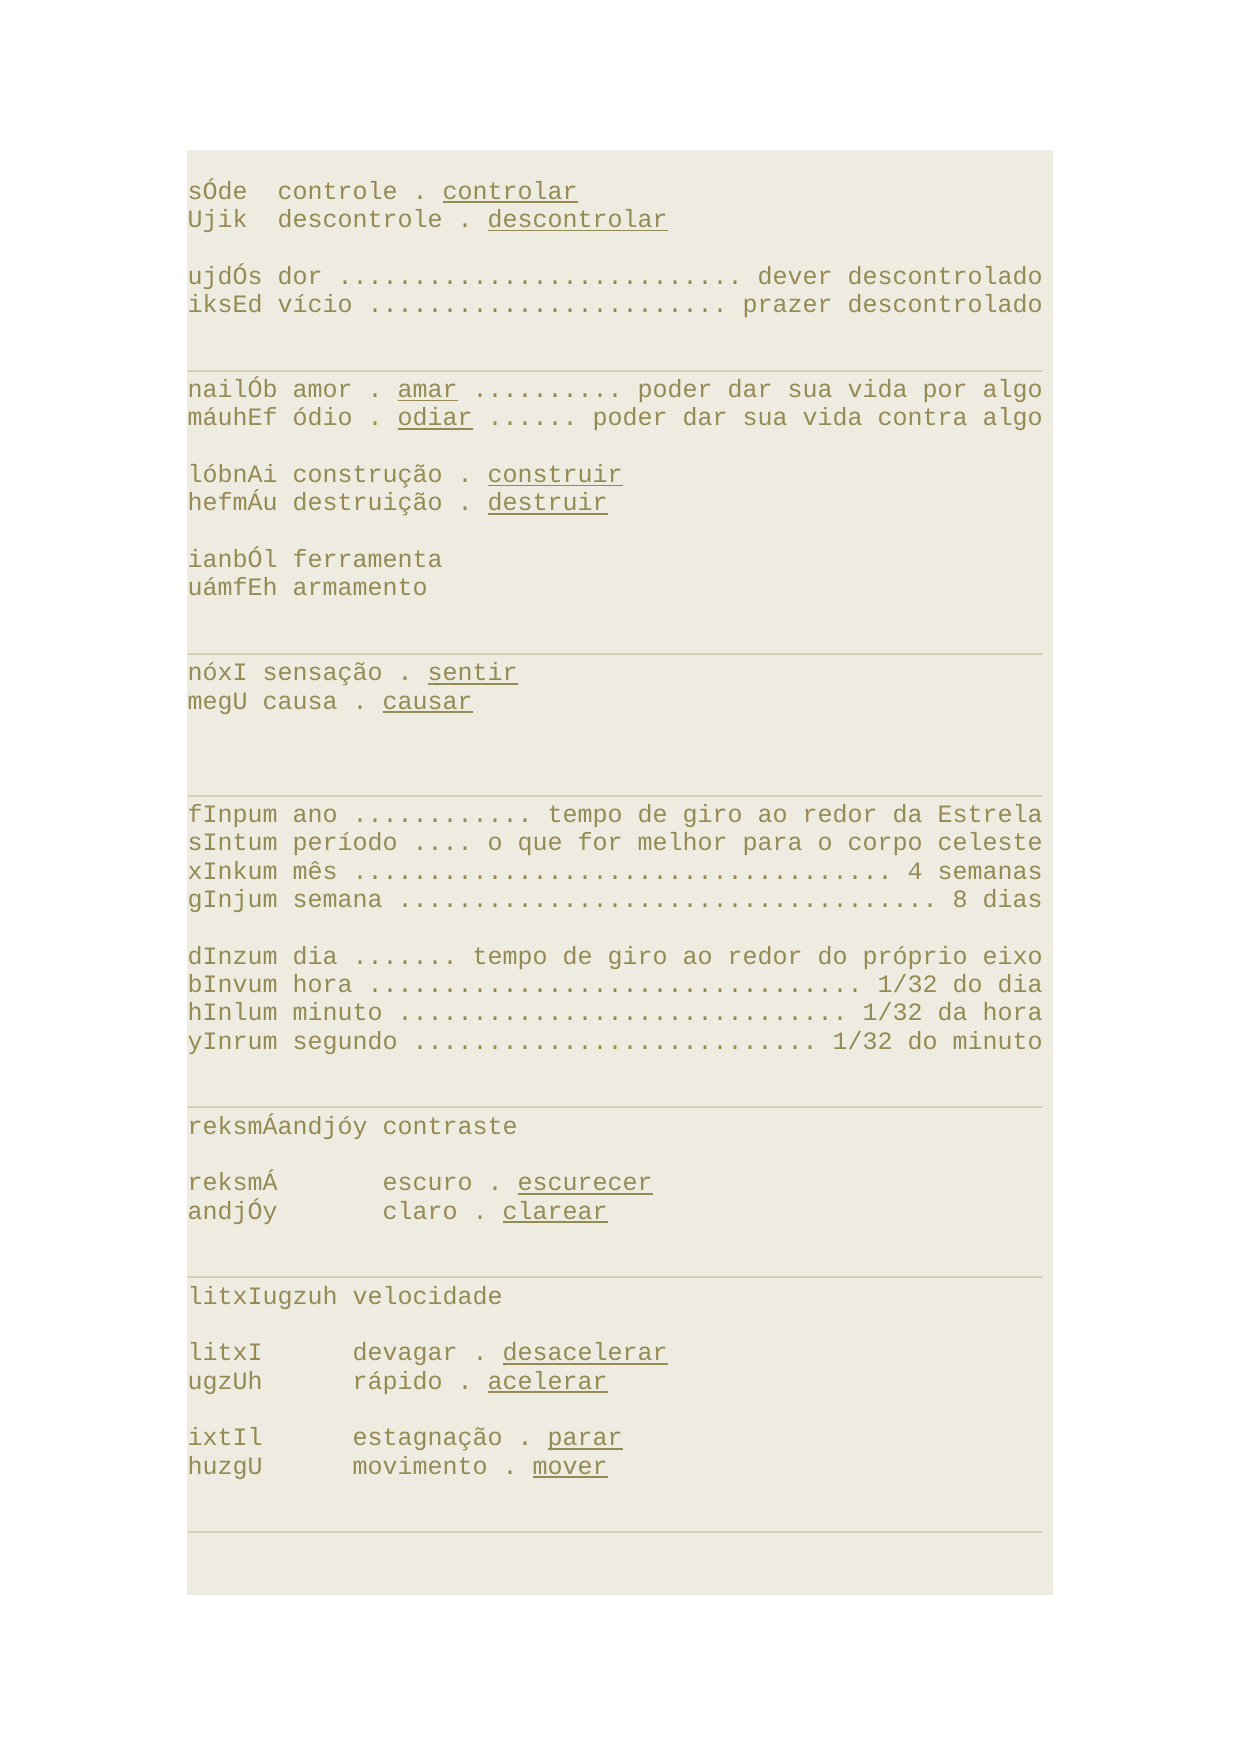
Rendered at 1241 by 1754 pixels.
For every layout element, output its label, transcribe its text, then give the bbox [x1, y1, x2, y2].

text ujdÓs dor ........................... dever descontrolado [187, 263, 1053, 292]
text hInlum minuto .............................. 1/32 da hora [187, 1000, 1053, 1028]
text yInrum segundo ........................... 1/32 do minuto [187, 1028, 1053, 1057]
text iksEd vício ........................ prazer descontrolado [187, 292, 1053, 320]
text hefmÁu destruição . destruir [187, 490, 1053, 518]
text litxI devagar . desacelerar ugzUh rápido . acelerar [187, 1340, 1053, 1397]
text máuhEf ódio . odiar ...... poder dar sua vida contra algo [187, 405, 1053, 433]
text uámfEh armamento [187, 575, 1053, 603]
text _________________________________________________________ [187, 632, 1053, 660]
text huzgU movimento . mover [187, 1453, 1053, 1482]
text litxIugzuh velocidade [187, 1283, 1053, 1312]
text _________________________________________________________ [187, 1255, 1053, 1283]
text reksmÁ escuro . escurecer [187, 1170, 1053, 1198]
text xInkum mês .................................... 4 semanas [187, 858, 1053, 887]
text nóxI sensação . sentir [187, 660, 1053, 688]
text bInvum hora ................................. 1/32 do dia [187, 972, 1053, 1000]
text _________________________________________________________ [187, 348, 1053, 377]
text sIntum período .... o que for melhor para o corpo celeste [187, 830, 1053, 858]
text fInpum ano ............ tempo de giro ao redor da Estrela [187, 802, 1053, 830]
text _________________________________________________________ [187, 1085, 1053, 1113]
text andjÓy claro . clarear [187, 1198, 1053, 1227]
text nailÓb amor . amar .......... poder dar sua vida por algo [187, 377, 1053, 405]
text megU causa . causar [187, 688, 1053, 717]
text dInzum dia ....... tempo de giro ao redor do próprio eixo [187, 943, 1053, 972]
text gInjum semana .................................... 8 dias [187, 887, 1053, 915]
text _________________________________________________________ [187, 1510, 1053, 1538]
text sÓde controle . controlar [187, 178, 1053, 207]
text reksmÁandjóy contraste [187, 1113, 1053, 1142]
text ixtIl estagnação . parar [187, 1425, 1053, 1453]
text lóbnAi construção . construir [187, 462, 1053, 490]
text ianbÓl ferramenta [187, 547, 1053, 575]
text Ujik descontrole . descontrolar [187, 207, 1053, 235]
text _________________________________________________________ [187, 773, 1053, 802]
